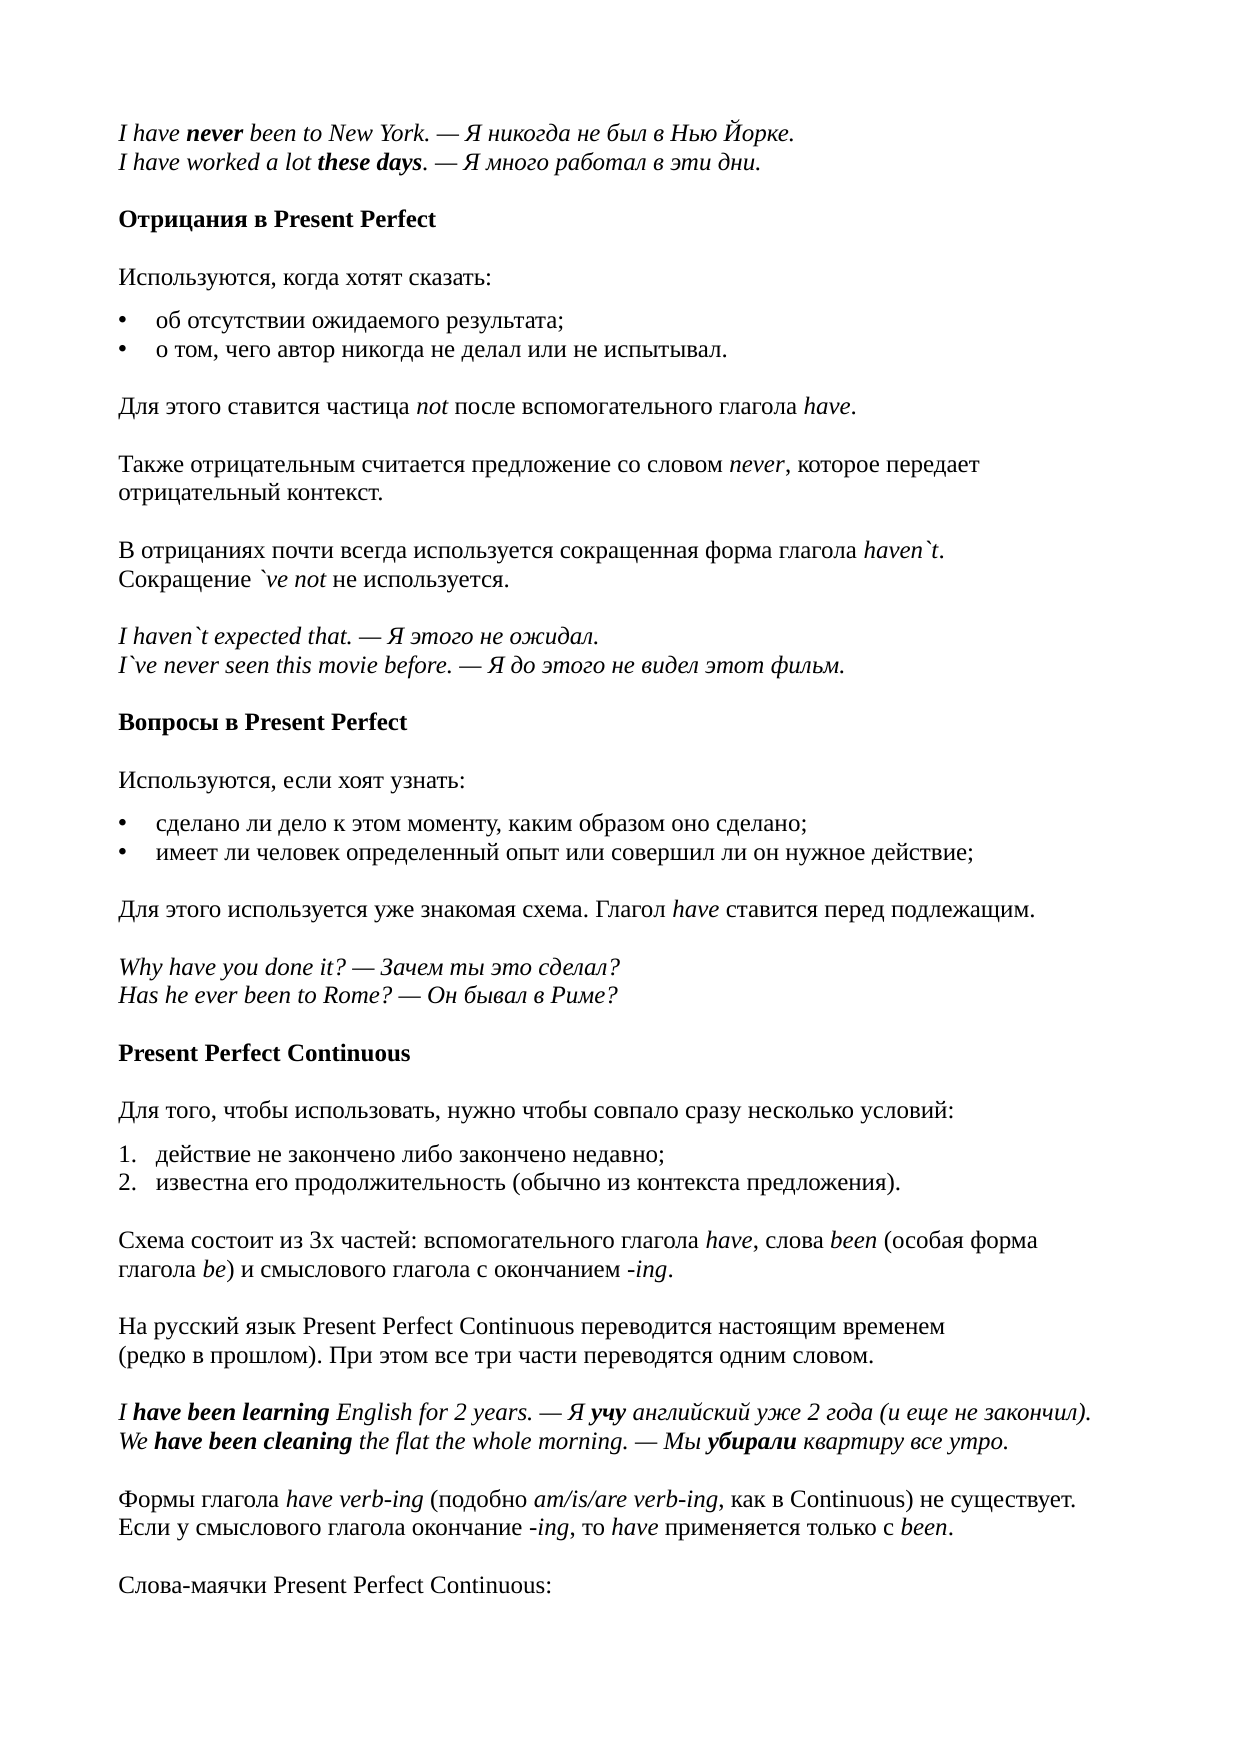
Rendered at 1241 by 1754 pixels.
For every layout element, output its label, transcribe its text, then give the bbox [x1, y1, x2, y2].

text Используются, когда хотят сказать: [118, 262, 1122, 291]
text I have never been to New York. — Я никогда не был в Нью Йорке. [118, 118, 1122, 147]
text Present Perfect Continuous [118, 1038, 1122, 1067]
text глагола be) и смыслового глагола с окончанием -ing. [118, 1254, 1122, 1282]
text (редко в прошлом). При этом все три части переводятся одним словом. [118, 1340, 1122, 1369]
text Если у смыслового глагола окончание -ing, то have применяется только с been. [118, 1512, 1122, 1541]
text Используются, если хоят узнать: [118, 765, 1122, 794]
text I have been learning English for 2 years. — Я учу английский уже 2 года (и еще не закончил). [118, 1397, 1122, 1426]
text I`ve never seen this movie before. — Я до этого не видел этот фильм. [118, 650, 1122, 679]
text Сокращение `ve not не используется. [118, 564, 1122, 592]
text Why have you done it? — Зачем ты это сделал? [118, 952, 1122, 981]
list сделано ли дело к этом моменту, каким образом оно сделано; [118, 808, 1122, 837]
list имеет ли человек определенный опыт или совершил ли он нужное действие; [118, 837, 1122, 866]
text I have worked a lot these days. — Я много работал в эти дни. [118, 147, 1122, 176]
text В отрицаниях почти всегда используется сокращенная форма глагола haven`t. [118, 535, 1122, 564]
text Для того, чтобы использовать, нужно чтобы совпало сразу несколько условий: [118, 1096, 1122, 1124]
text Слова-маячки Present Perfect Continuous: [118, 1570, 1122, 1599]
list известна его продолжительность (обычно из контекста предложения). [118, 1167, 1122, 1196]
list действие не закончено либо закончено недавно; [118, 1139, 1122, 1167]
text Has he ever been to Rome? — Он бывал в Риме? [118, 981, 1122, 1009]
text I haven`t expected that. — Я этого не ожидал. [118, 621, 1122, 650]
text Отрицания в Present Perfect [118, 204, 1122, 233]
list об отсутствии ожидаемого результата; [118, 305, 1122, 334]
text Схема состоит из 3х частей: вспомогательного глагола have, слова been (особая форма [118, 1225, 1122, 1254]
text Для этого используется уже знакомая схема. Глагол have ставится перед подлежащим. [118, 894, 1122, 923]
text Также отрицательным считается предложение со словом never, которое передает отрицательный контекст. [118, 449, 1122, 506]
text Формы глагола have verb-ing (подобно am/is/are verb-ing, как в Continuous) не существует. [118, 1484, 1122, 1512]
list о том, чего автор никогда не делал или не испытывал. [118, 334, 1122, 362]
text Для этого ставится частица not после вспомогательного глагола have. [118, 391, 1122, 420]
text We have been cleaning the flat the whole morning. — Мы убирали квартиру все утро. [118, 1426, 1122, 1455]
text На русский язык Present Perfect Continuous переводится настоящим временем [118, 1311, 1122, 1340]
text Вопросы в Present Perfect [118, 707, 1122, 736]
